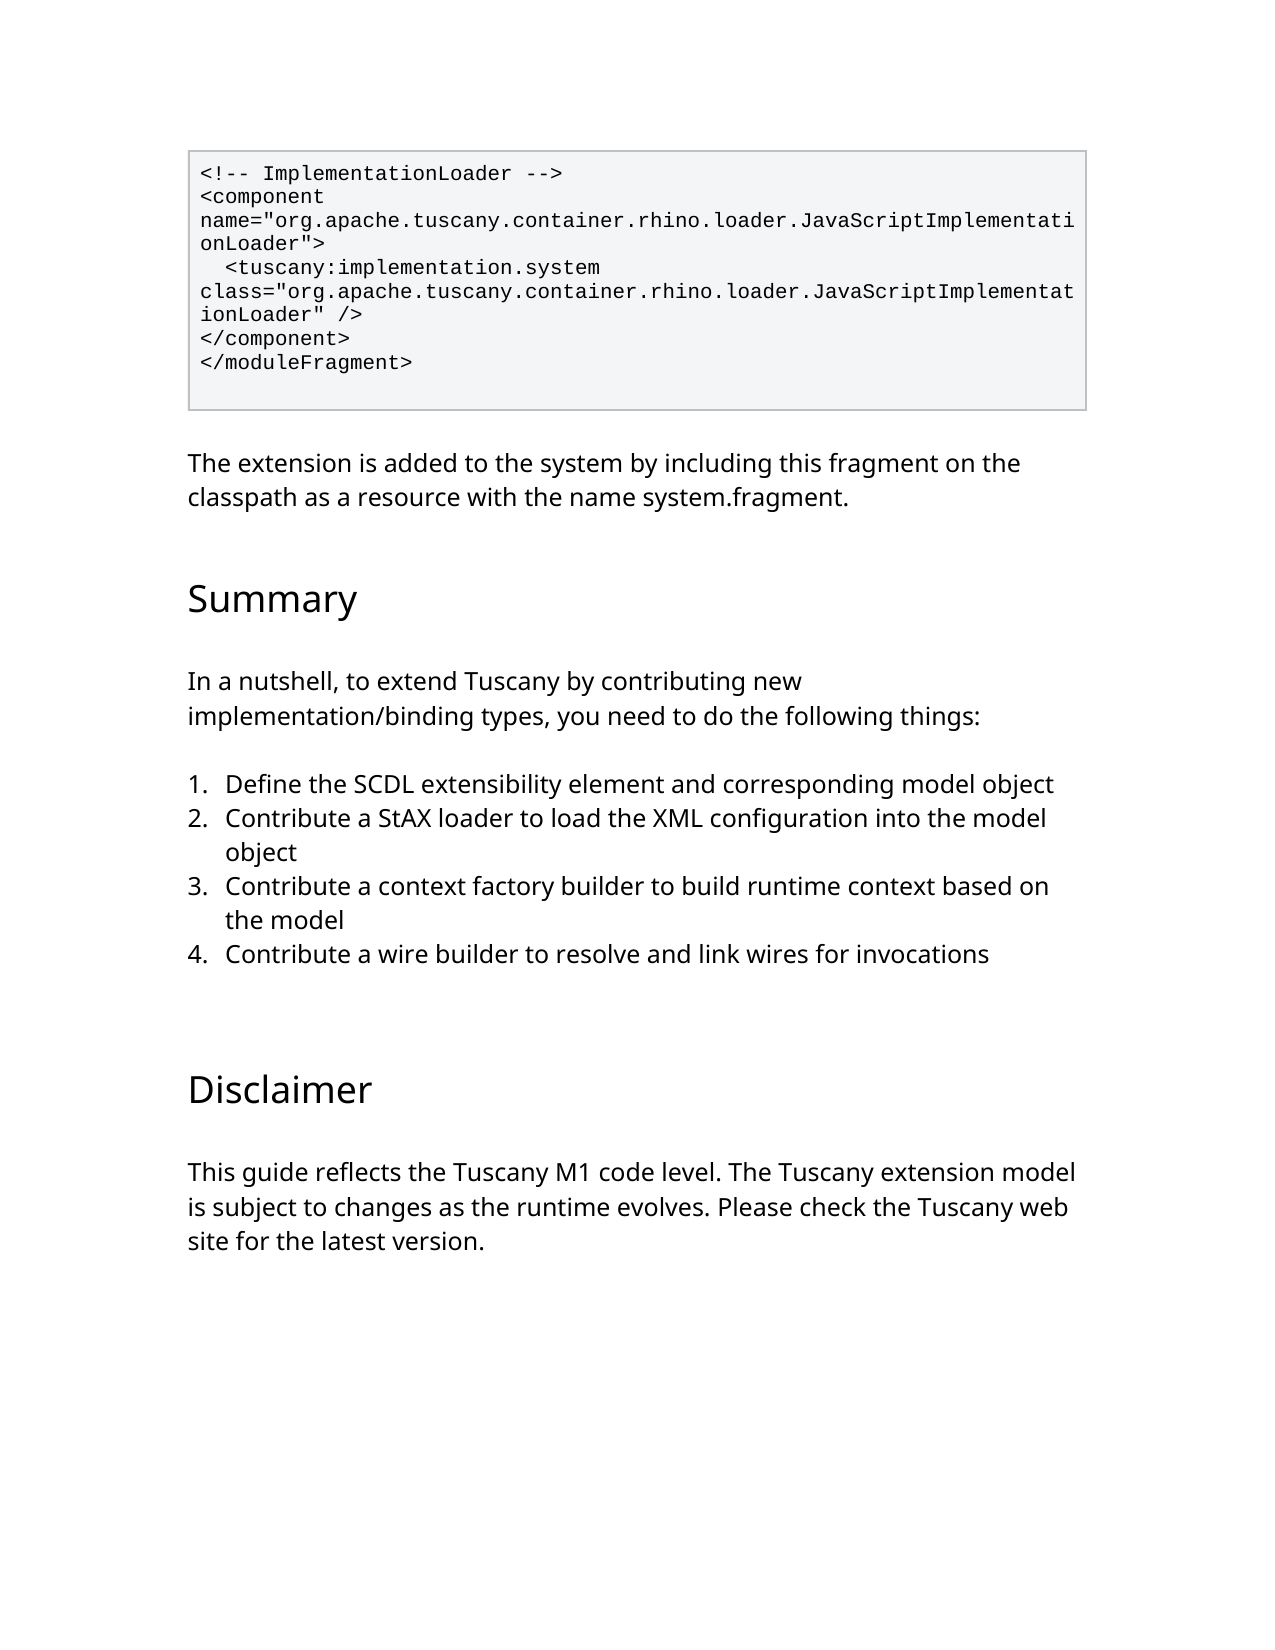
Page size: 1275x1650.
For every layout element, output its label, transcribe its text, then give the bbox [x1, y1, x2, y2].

text </moduleFragment> [190, 339, 1085, 363]
text This guide reflects the Tuscany M1 code level. The Tuscany extension model is subject to changes as the runtime evolves. Please check the Tuscany web site for the latest version. [187, 1155, 1087, 1257]
text In a nutshell, to extend Tuscany by contributing new implementation/binding types, you need to do the following things: [187, 664, 1087, 732]
text The extension is added to the system by including this fragment on the classpath as a resource with the name system.fragment. [187, 446, 1087, 514]
text <component name="org.apache.tuscany.container.rhino.loader.JavaScriptImplementationLoader"> [190, 174, 1085, 244]
text </component> [190, 316, 1085, 339]
list Contribute a context factory builder to build runtime context based on the model [187, 868, 1087, 937]
subtitle Disclaimer [187, 1064, 1087, 1115]
text <tuscany:implementation.system class="org.apache.tuscany.container.rhino.loader.JavaScriptImplementationLoader" /> [190, 244, 1085, 316]
list Define the SCDL extensibility element and corresponding model object [187, 766, 1087, 800]
subtitle Summary [187, 573, 1087, 624]
text <!-- ImplementationLoader --> [190, 152, 1085, 174]
list Contribute a wire builder to resolve and link wires for invocations [187, 937, 1087, 971]
list Contribute a StAX loader to load the XML configuration into the model object [187, 800, 1087, 868]
